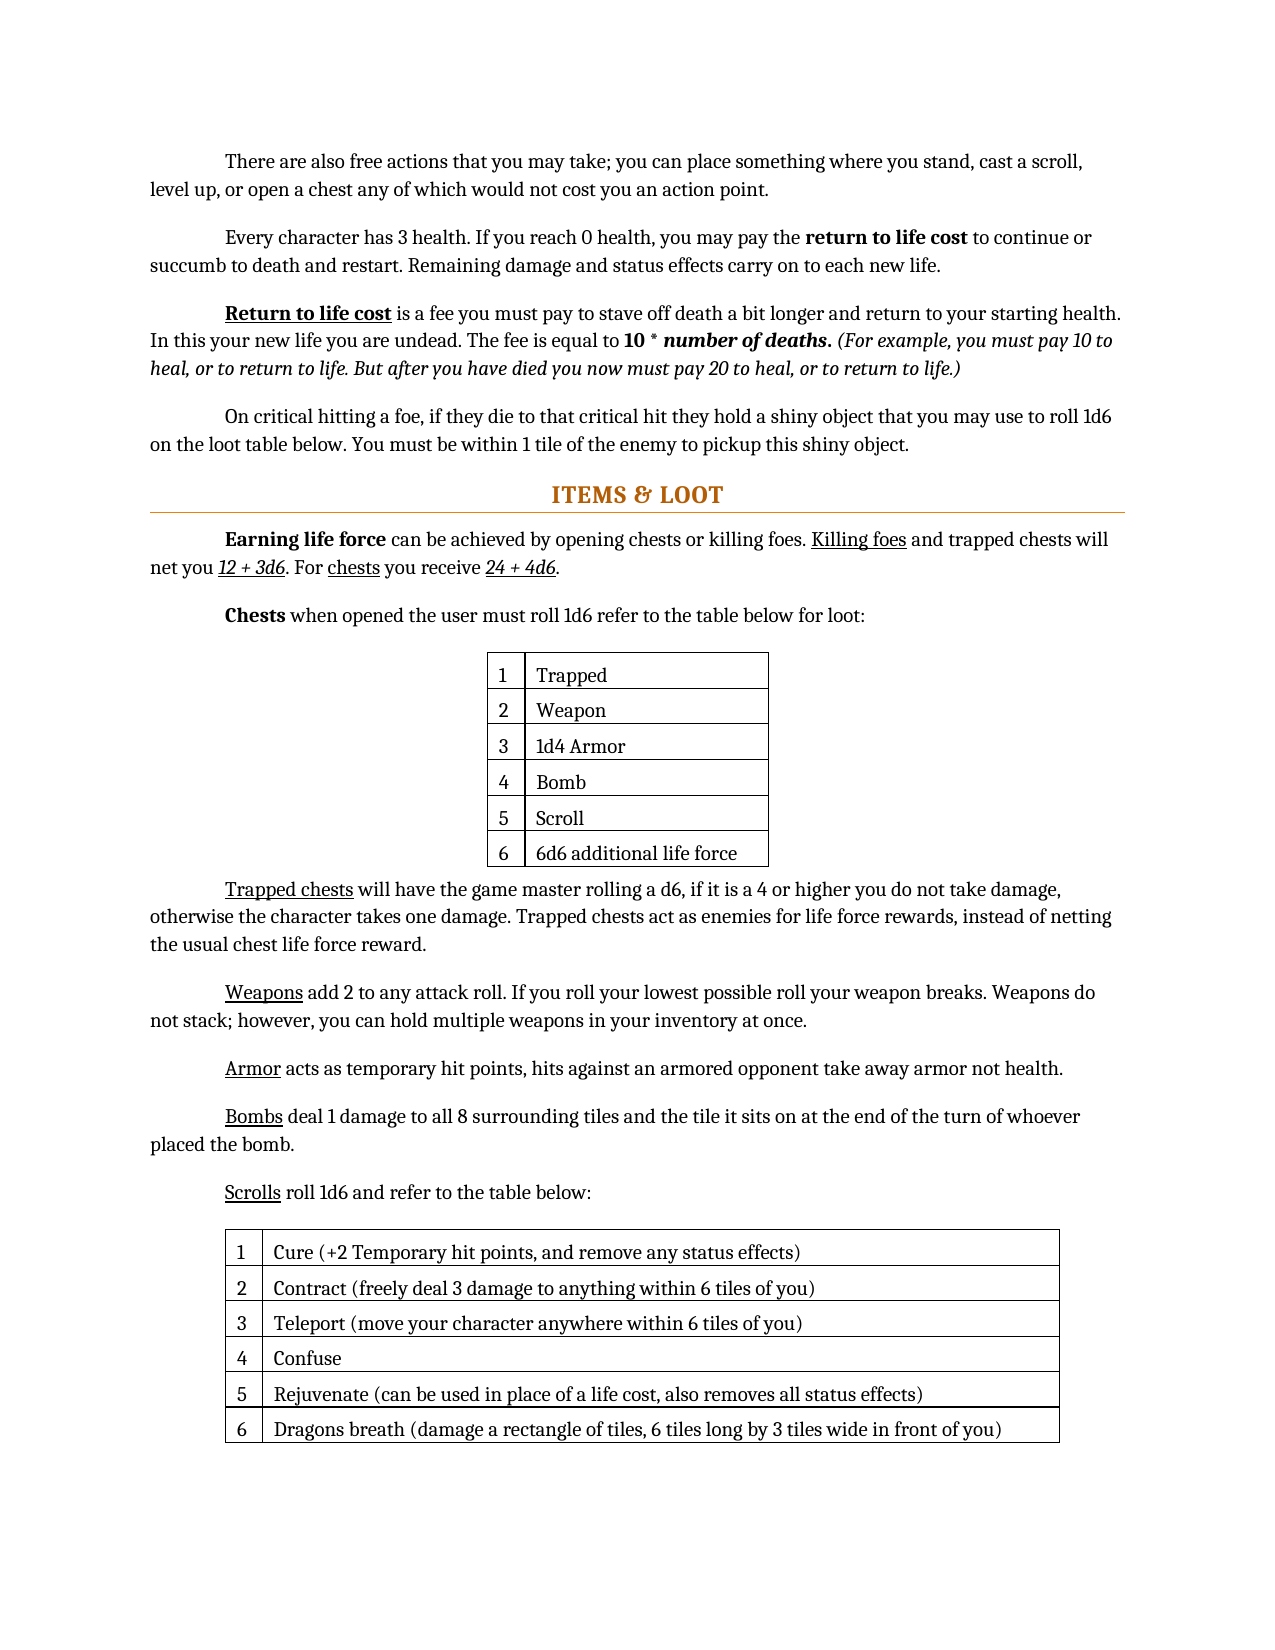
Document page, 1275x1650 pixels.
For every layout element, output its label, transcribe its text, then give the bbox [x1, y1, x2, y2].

text Trapped chests will have the game master rolling a d6, if it is a 4 or higher you do not take damage, otherwise the character takes one damage. Trapped chests act as enemies for life force rewards, instead of netting the usual chest life force reward. [150, 878, 1125, 957]
text Return to life cost is a fee you must pay to stave off death a bit longer and return to your starting health. In this your new life you are undead. The fee is equal to 10 * number of deaths. (For example, you must pay 10 to heal, or to return to life. But after you have died you now must pay 20 to heal, or to return to life.) [150, 302, 1125, 381]
text Chests when opened the user must roll 1d6 refer to the table below for loot: [150, 604, 1125, 628]
table_cell Weapon [526, 689, 768, 723]
table_header Cure (+2 Temporary hit points, and remove any status effects) [263, 1230, 1059, 1265]
text Scrolls roll 1d6 and refer to the table below: [150, 1181, 1125, 1205]
table_cell 6 [226, 1408, 262, 1442]
text On critical hitting a foe, if they die to that critical hit they hold a shiny object that you may use to roll 1d6 on the loot table below. You must be within 1 tile of the enemy to pickup this shiny object. [150, 405, 1125, 456]
table_cell Scroll [526, 796, 768, 830]
table_header Trapped [526, 653, 768, 687]
table_cell 3 [226, 1301, 262, 1336]
table_cell 1d4 Armor [526, 724, 768, 759]
table_cell Rejuvenate (can be used in place of a life cost, also removes all status effects) [263, 1372, 1059, 1406]
table_cell Dragons breath (damage a rectangle of tiles, 6 tiles long by 3 tiles wide in front of you) [263, 1408, 1059, 1442]
text Weapons add 2 to any attack roll. If you roll your lowest possible roll your weapon breaks. Weapons do not stack; however, you can hold multiple weapons in your inventory at once. [150, 981, 1125, 1032]
text Earning life force can be achieved by opening chests or killing foes. Killing foes and trapped chests will net you 12 + 3d6. For chests you receive 24 + 4d6. [150, 528, 1125, 579]
table_cell 5 [226, 1372, 262, 1406]
table_cell 2 [226, 1266, 262, 1300]
subtitle Items & loot [150, 481, 1125, 512]
table_cell Contract (freely deal 3 damage to anything within 6 tiles of you) [263, 1266, 1059, 1300]
table_cell Bomb [526, 760, 768, 795]
table_header 1 [488, 653, 524, 687]
text There are also free actions that you may take; you can place something where you stand, cast a scroll, level up, or open a chest any of which would not cost you an action point. [150, 150, 1125, 201]
table_cell 6d6 additional life force [526, 831, 768, 866]
table_header 1 [226, 1230, 262, 1265]
table_cell 6 [488, 831, 524, 866]
text Armor acts as temporary hit points, hits against an armored opponent take away armor not health. [225, 1057, 1125, 1081]
table_cell Confuse [263, 1337, 1059, 1371]
table_cell 4 [226, 1337, 262, 1371]
table_cell Teleport (move your character anywhere within 6 tiles of you) [263, 1301, 1059, 1336]
table_cell 5 [488, 796, 524, 830]
table_cell 2 [488, 689, 524, 723]
text Every character has 3 health. If you reach 0 health, you may pay the return to life cost to continue or succumb to death and restart. Remaining damage and status effects carry on to each new life. [150, 226, 1125, 277]
text Bombs deal 1 damage to all 8 surrounding tiles and the tile it sits on at the end of the turn of whoever placed the bomb. [150, 1105, 1125, 1157]
table_cell 4 [488, 760, 524, 795]
table_cell 3 [488, 724, 524, 759]
